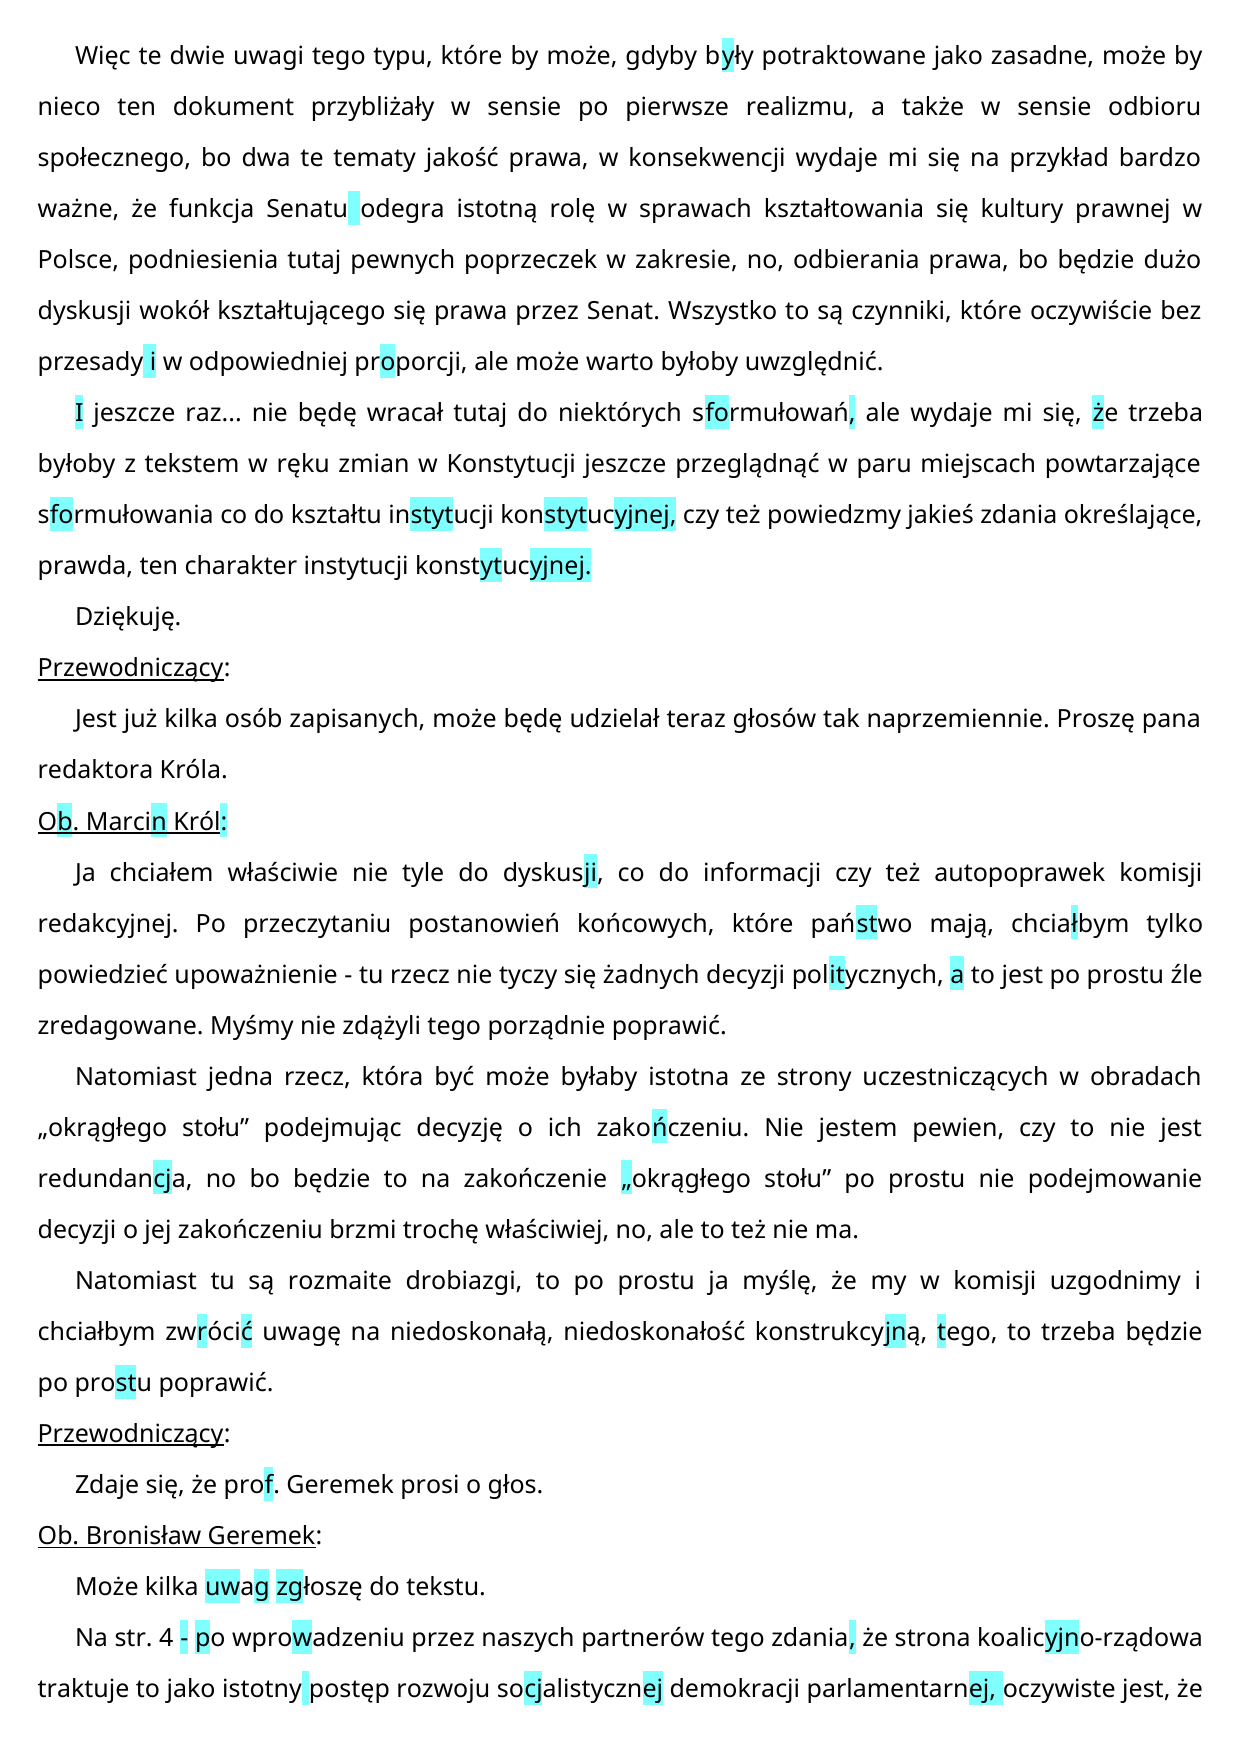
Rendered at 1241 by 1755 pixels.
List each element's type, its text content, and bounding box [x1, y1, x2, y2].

text Ob. Marcin Król: [37, 803, 1203, 837]
text Ob. Bronisław Geremek: [37, 1518, 1203, 1552]
text I jeszcze raz... nie będę wracał tutaj do niektórych sformułowań, ale wydaje mi się, że trzeba byłoby z tekstem w ręku zmian w Konstytucji jeszcze przeglądnąć w paru miejscach powtarzające sformułowania co do kształtu instytucji konstytucyjnej, czy też powiedzmy jakieś zdania określające, prawda, ten charakter instytucji konstytucyjnej. [37, 395, 1203, 582]
text Natomiast jedna rzecz, która być może byłaby istotna ze strony uczestniczących w obradach „okrągłego stołu” podejmując decyzję o ich zakończeniu. Nie jestem pewien, czy to nie jest redundancja, no bo będzie to na zakończenie „okrągłego stołu” po prostu nie podejmowanie decyzji o jej zakończeniu brzmi trochę właściwiej, no, ale to też nie ma. [37, 1058, 1203, 1246]
text Zdaje się, że prof. Geremek prosi o głos. [37, 1467, 1203, 1501]
text Ja chciałem właściwie nie tyle do dyskusji, co do informacji czy też autopoprawek komisji redakcyjnej. Po przeczytaniu postanowień końcowych, które państwo mają, chciałbym tylko powiedzieć upoważnienie - tu rzecz nie tyczy się żadnych decyzji politycznych, a to jest po prostu źle zredagowane. Myśmy nie zdążyli tego porządnie poprawić. [37, 854, 1203, 1041]
text Natomiast tu są rozmaite drobiazgi, to po prostu ja myślę, że my w komisji uzgodnimy i chciałbym zwrócić uwagę na niedoskonałą, niedoskonałość konstrukcyjną, tego, to trzeba będzie po prostu poprawić. [37, 1262, 1203, 1399]
text Więc te dwie uwagi tego typu, które by może, gdyby były potraktowane jako zasadne, może by nieco ten dokument przybliżały w sensie po pierwsze realizmu, a także w sensie odbioru społecznego, bo dwa te tematy jakość prawa, w konsekwencji wydaje mi się na przykład bardzo ważne, że funkcja Senatu odegra istotną rolę w sprawach kształtowania się kultury prawnej w Polsce, podniesienia tutaj pewnych poprzeczek w zakresie, no, odbierania prawa, bo będzie dużo dyskusji wokół kształtującego się prawa przez Senat. Wszystko to są czynniki, które oczywiście bez przesady i w odpowiedniej proporcji, ale może warto byłoby uwzględnić. [37, 37, 1203, 378]
text Przewodniczący: [37, 650, 1203, 684]
text Może kilka uwag zgłoszę do tekstu. [37, 1569, 1203, 1603]
text Na str. 4 - po wprowadzeniu przez naszych partnerów tego zdania, że strona koalicyjno-rządowa traktuje to jako istotny postęp rozwoju socjalistycznej demokracji parlamentarnej, oczywiste jest, że [37, 1620, 1203, 1705]
text Dziękuję. [37, 599, 1203, 633]
text Przewodniczący: [37, 1416, 1203, 1450]
text Jest już kilka osób zapisanych, może będę udzielał teraz głosów tak naprzemiennie. Proszę pana redaktora Króla. [37, 701, 1203, 786]
